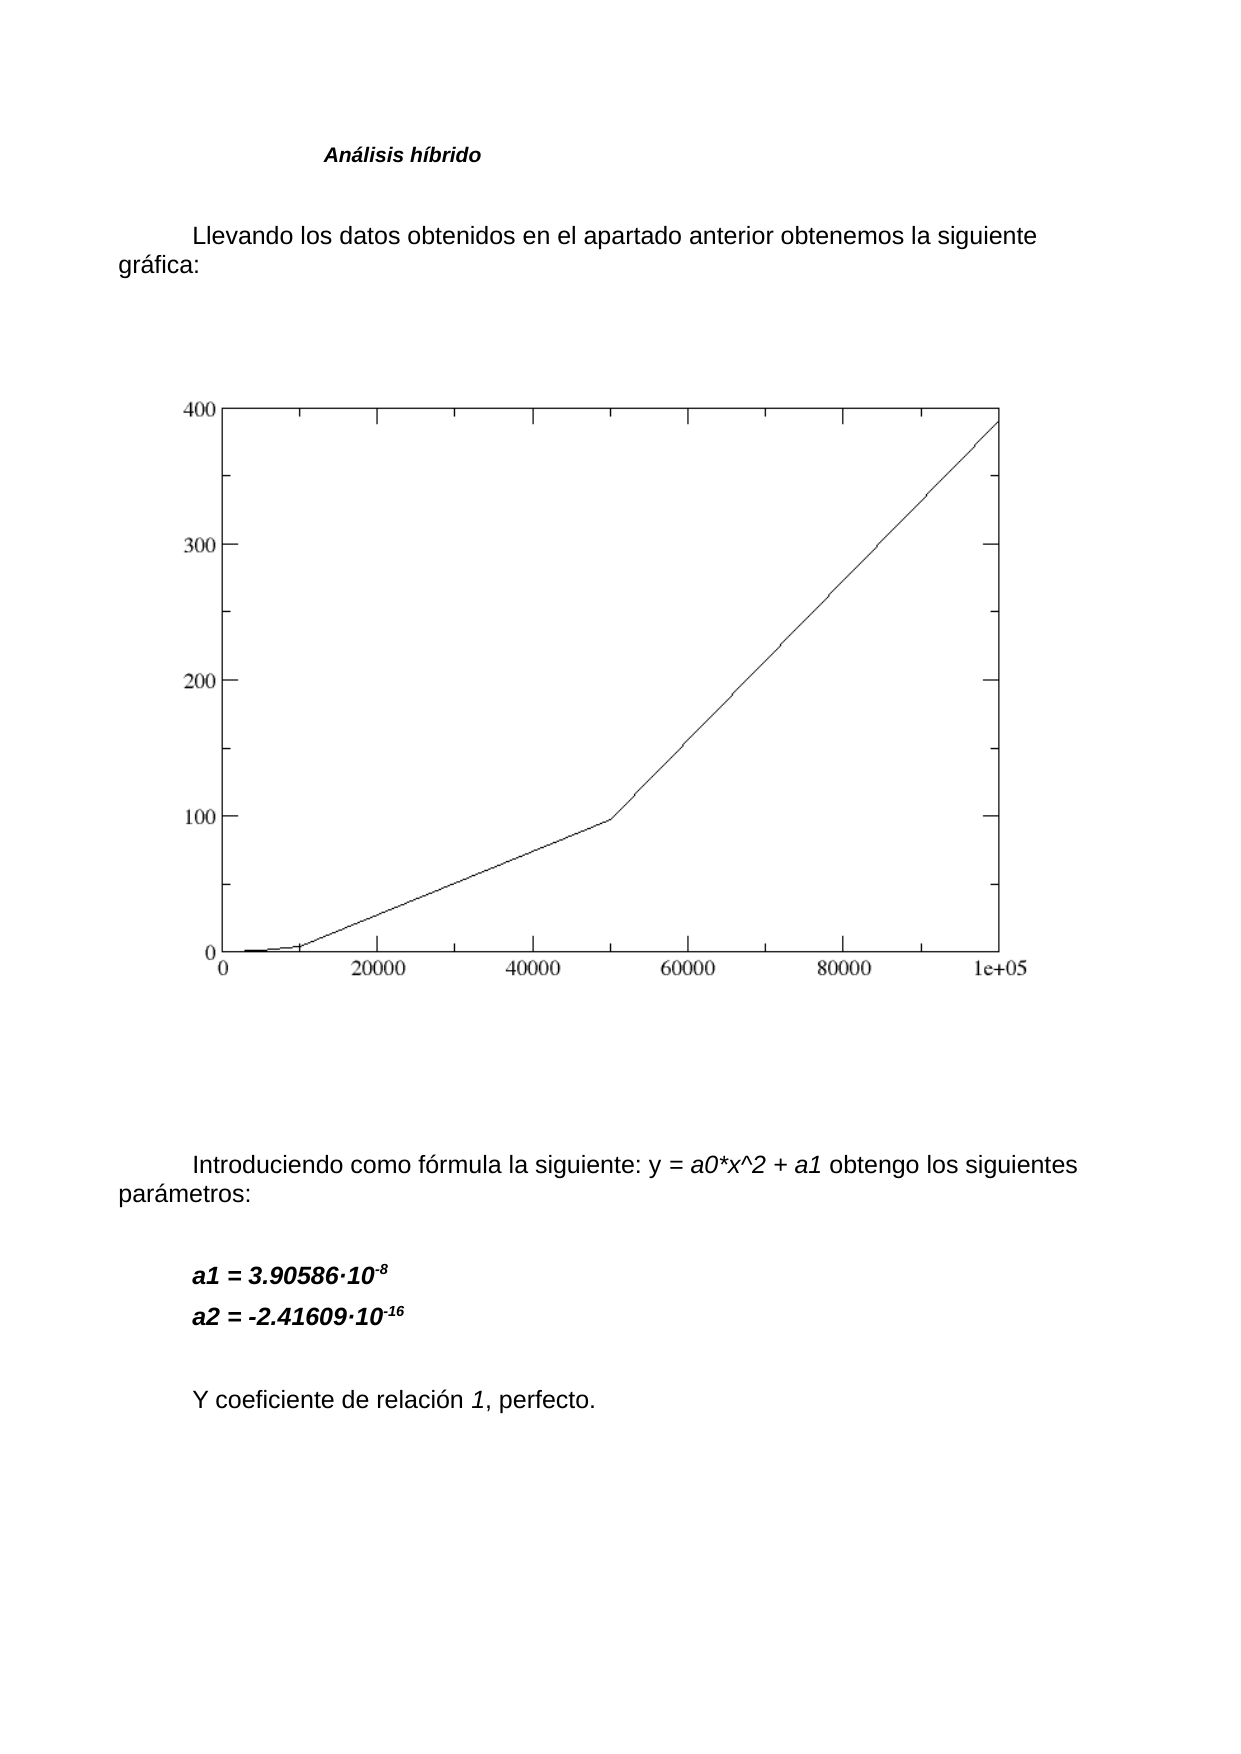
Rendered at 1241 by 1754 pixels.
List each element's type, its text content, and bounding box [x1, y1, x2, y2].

text Llevando los datos obtenidos en el apartado anterior obtenemos la siguiente gráfica: [118, 221, 1122, 279]
picture [105, 291, 1110, 1068]
subtitle Análisis híbrido [323, 143, 1122, 167]
text a1 = 3.90586·10-8 [118, 1261, 1122, 1290]
text a2 = -2.41609·10-16 [118, 1302, 1122, 1331]
text Y coeficiente de relación 1, perfecto. [118, 1385, 1122, 1414]
text Introduciendo como fórmula la siguiente: y = a0*x^2 + a1 obtengo los siguientes parámetros: [118, 1150, 1122, 1207]
